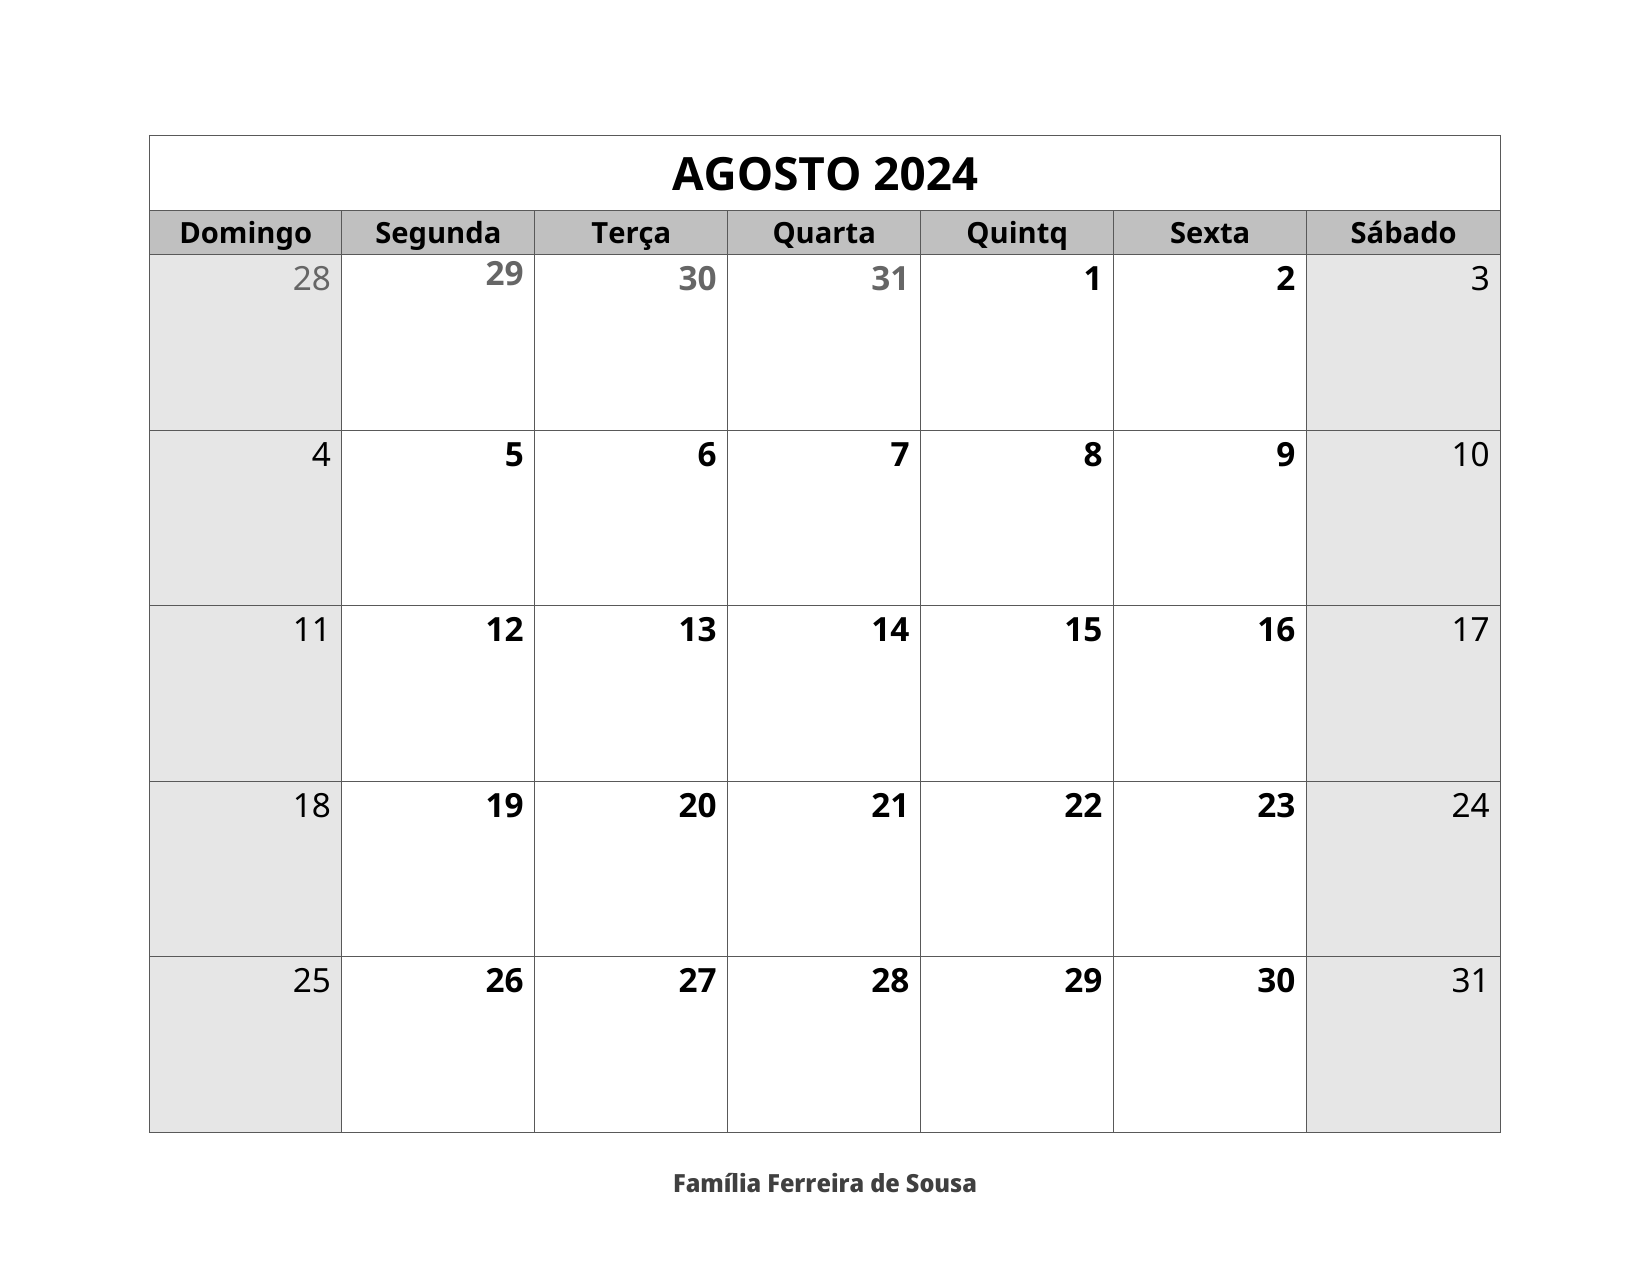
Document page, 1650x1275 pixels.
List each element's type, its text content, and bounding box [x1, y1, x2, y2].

table_cell [1307, 826, 1500, 956]
table_cell 12 [342, 606, 534, 650]
table_cell [1114, 826, 1306, 956]
table_cell [535, 1001, 727, 1132]
table_cell Terça [535, 211, 727, 254]
table_cell 24 [1307, 782, 1500, 826]
table_cell 11 [150, 606, 341, 650]
table_cell [1307, 299, 1500, 430]
table_cell [921, 299, 1113, 430]
table_cell [728, 1001, 920, 1132]
table_cell [1114, 1001, 1306, 1132]
table_cell 26 [342, 957, 534, 1001]
table_cell [342, 299, 534, 430]
table_cell [342, 650, 534, 781]
table_cell [342, 1001, 534, 1132]
table_cell 9 [1114, 431, 1306, 475]
table_cell 16 [1114, 606, 1306, 650]
table_cell 20 [535, 782, 727, 826]
table_cell [1307, 475, 1500, 605]
table_cell 28 [150, 255, 341, 299]
table_cell 27 [535, 957, 727, 1001]
table_cell [1307, 1001, 1500, 1132]
table_cell 5 [342, 431, 534, 475]
table_cell 21 [728, 782, 920, 826]
table_cell [728, 475, 920, 605]
table_cell [1114, 299, 1306, 430]
table_cell [921, 826, 1113, 956]
table_cell 7 [728, 431, 920, 475]
table_cell 22 [921, 782, 1113, 826]
table_cell 1 [921, 255, 1113, 299]
table_cell [728, 650, 920, 781]
table_cell 29 [921, 957, 1113, 1001]
table_cell 25 [150, 957, 341, 1001]
table_cell [1307, 650, 1500, 781]
table_cell Sábado [1307, 211, 1500, 254]
table_cell 23 [1114, 782, 1306, 826]
table_cell 10 [1307, 431, 1500, 475]
table_cell [921, 1001, 1113, 1132]
table_cell 13 [535, 606, 727, 650]
table_header AGOSTO 2024 [150, 136, 1500, 210]
table_cell 30 [535, 255, 727, 299]
table_cell Domingo [150, 211, 341, 254]
table_cell [150, 475, 341, 605]
table_cell 3 [1307, 255, 1500, 299]
table_cell 6 [535, 431, 727, 475]
table_cell [150, 826, 341, 956]
table_cell [921, 650, 1113, 781]
table_cell [535, 650, 727, 781]
table_cell [150, 1001, 341, 1132]
table_cell [535, 299, 727, 430]
table_cell 15 [921, 606, 1113, 650]
table_cell Segunda [342, 211, 534, 254]
table_cell [342, 826, 534, 956]
table_cell [535, 475, 727, 605]
table_cell 30 [1114, 957, 1306, 1001]
table_cell [728, 299, 920, 430]
table_cell 2 [1114, 255, 1306, 299]
table_cell [1114, 475, 1306, 605]
table_cell [342, 475, 534, 605]
table_cell 31 [1307, 957, 1500, 1001]
table_cell [921, 475, 1113, 605]
table_cell [1114, 650, 1306, 781]
table_cell 31 [728, 255, 920, 299]
table_cell 19 [342, 782, 534, 826]
table_cell Quintq [921, 211, 1113, 254]
table_cell 8 [921, 431, 1113, 475]
table_cell [535, 826, 727, 956]
table_cell [150, 299, 341, 430]
table_cell Sexta [1114, 211, 1306, 254]
table_cell Quarta [728, 211, 920, 254]
table_cell [150, 650, 341, 781]
table_cell 14 [728, 606, 920, 650]
table_cell 4 [150, 431, 341, 475]
table_cell 18 [150, 782, 341, 826]
table_cell 29 [342, 255, 534, 299]
table_cell 17 [1307, 606, 1500, 650]
table_cell 28 [728, 957, 920, 1001]
table_cell [728, 826, 920, 956]
